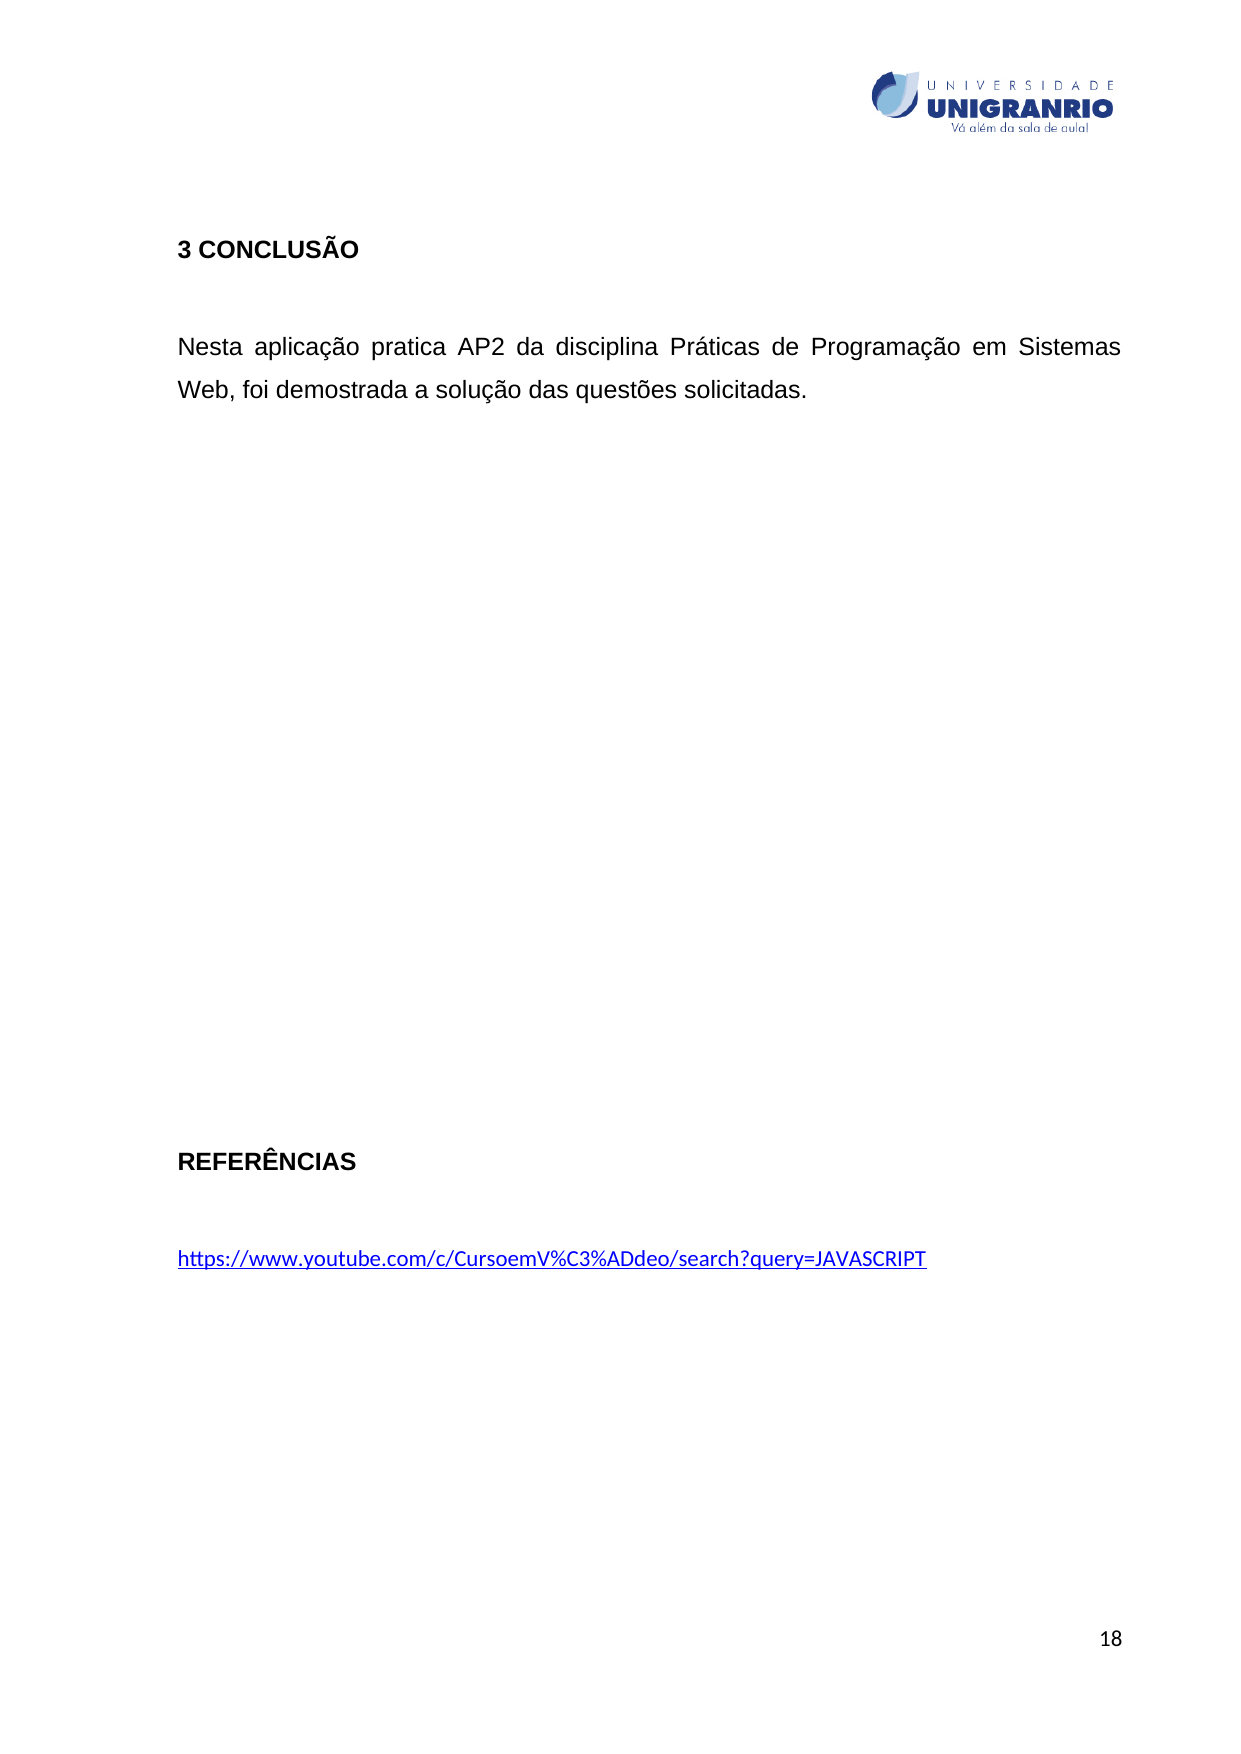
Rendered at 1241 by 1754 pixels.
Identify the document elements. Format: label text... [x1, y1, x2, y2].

text https://www.youtube.com/c/CursoemV%C3%ADdeo/search?query=JAVASCRIPT [177, 1244, 1122, 1272]
subtitle REFERÊNCIAS [177, 1147, 1122, 1176]
picture [871, 69, 1123, 137]
text Nesta aplicação pratica AP2 da disciplina Práticas de Programação em Sistemas Web, foi demostrada a solução das questões solicitadas. [177, 332, 1122, 404]
subtitle 3 CONCLUSÃO [177, 235, 1122, 264]
